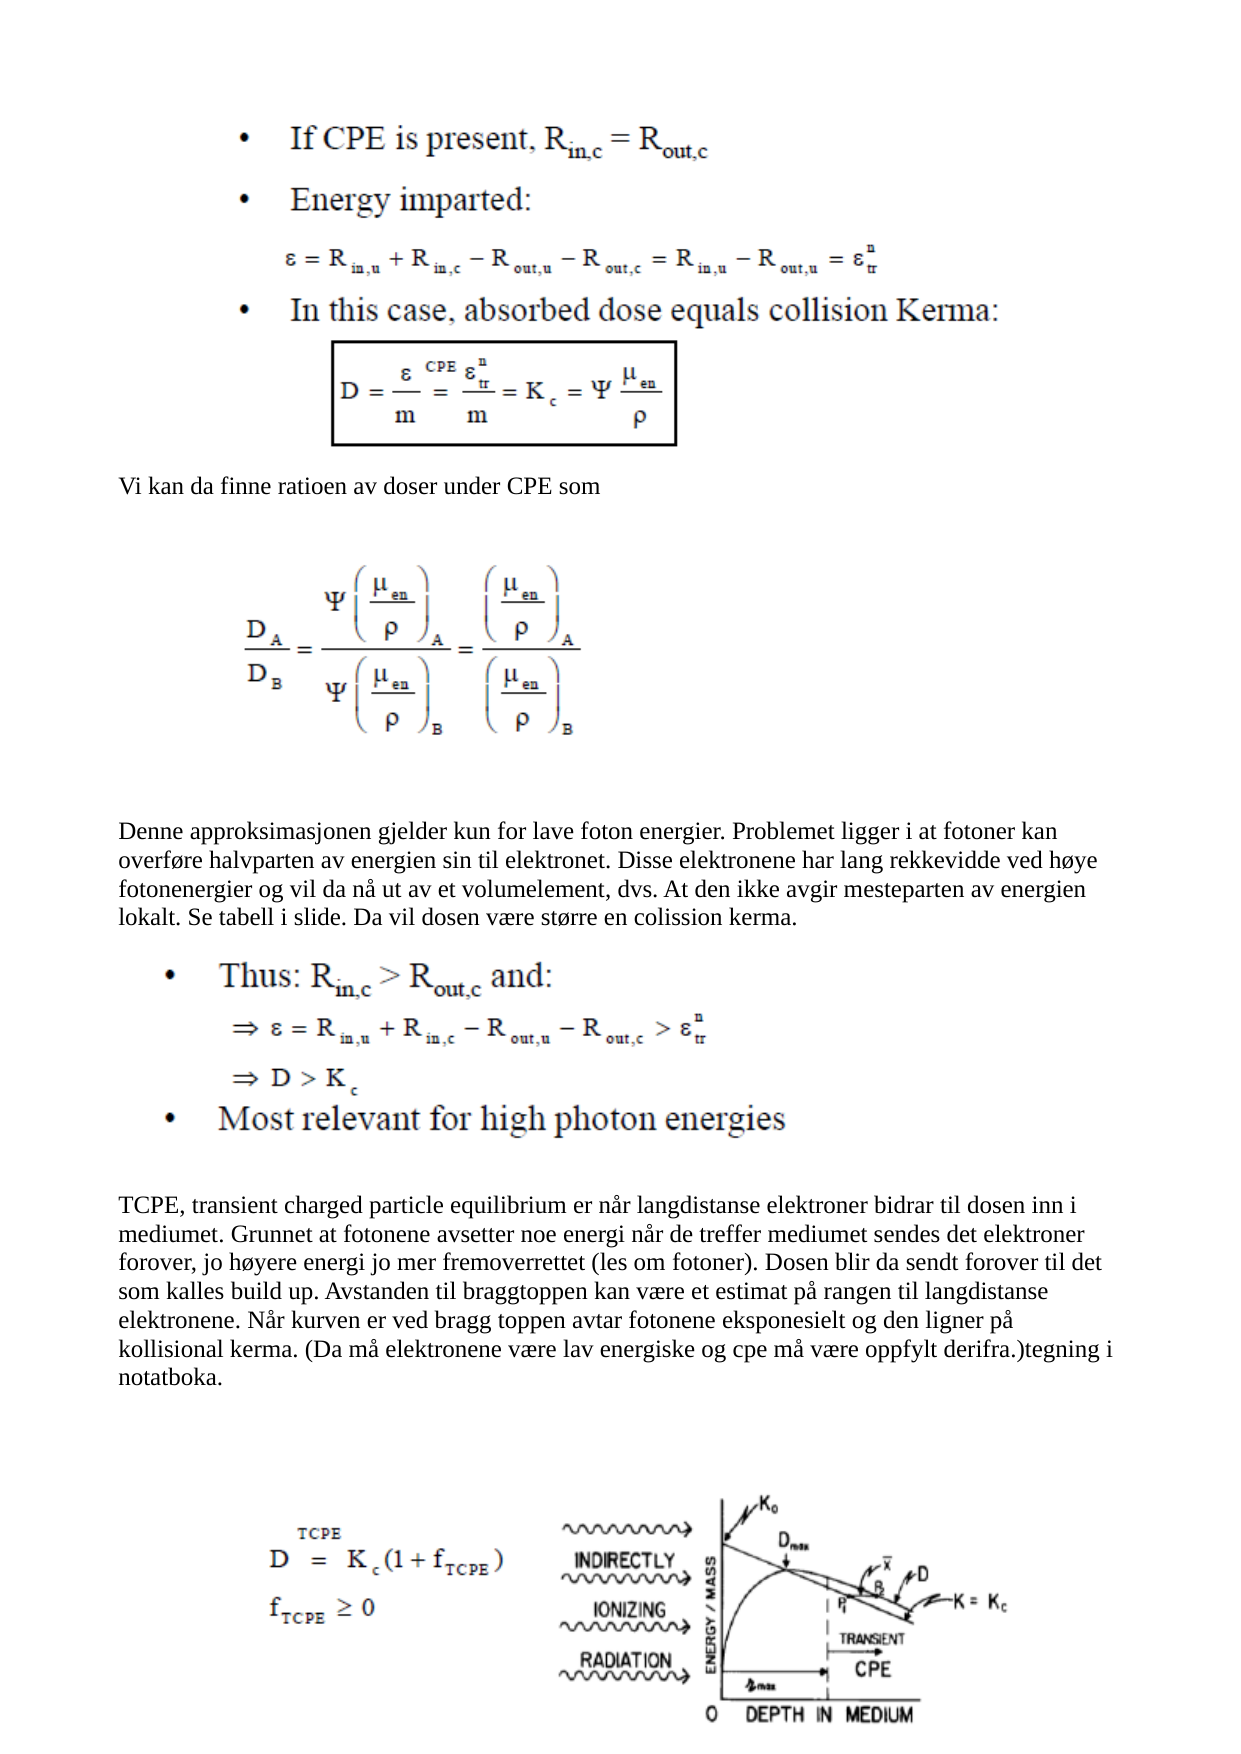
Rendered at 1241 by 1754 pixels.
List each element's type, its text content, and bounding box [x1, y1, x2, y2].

text Vi kan da finne ratioen av doser under CPE som [118, 118, 1122, 500]
picture [221, 118, 1019, 472]
picture [209, 542, 628, 771]
picture [155, 948, 826, 1157]
text Denne approksimasjonen gjelder kun for lave foton energier. Problemet ligger i at fotoner kan overføre halvparten av energien sin til elektronet. Disse elektronene har lang rekkevidde ved høye fotonenergier og vil da nå ut av et volumelement, dvs. At den ikke avgir mesteparten av energien lokalt. Se tabell i slide. Da vil dosen være større en colission kerma. [118, 816, 1122, 931]
picture [207, 1486, 1030, 1754]
text TCPE, transient charged particle equilibrium er når langdistanse elektroner bidrar til dosen inn i mediumet. Grunnet at fotonene avsetter noe energi når de treffer mediumet sendes det elektroner forover, jo høyere energi jo mer fremoverrettet (les om fotoner). Dosen blir da sendt forover til det som kalles build up. Avstanden til braggtoppen kan være et estimat på rangen til langdistanse elektronene. Når kurven er ved bragg toppen avtar fotonene eksponesielt og den ligner på kollisional kerma. (Da må elektronene være lav energiske og cpe må være oppfylt derifra.)tegning i notatboka. [118, 1190, 1122, 1391]
